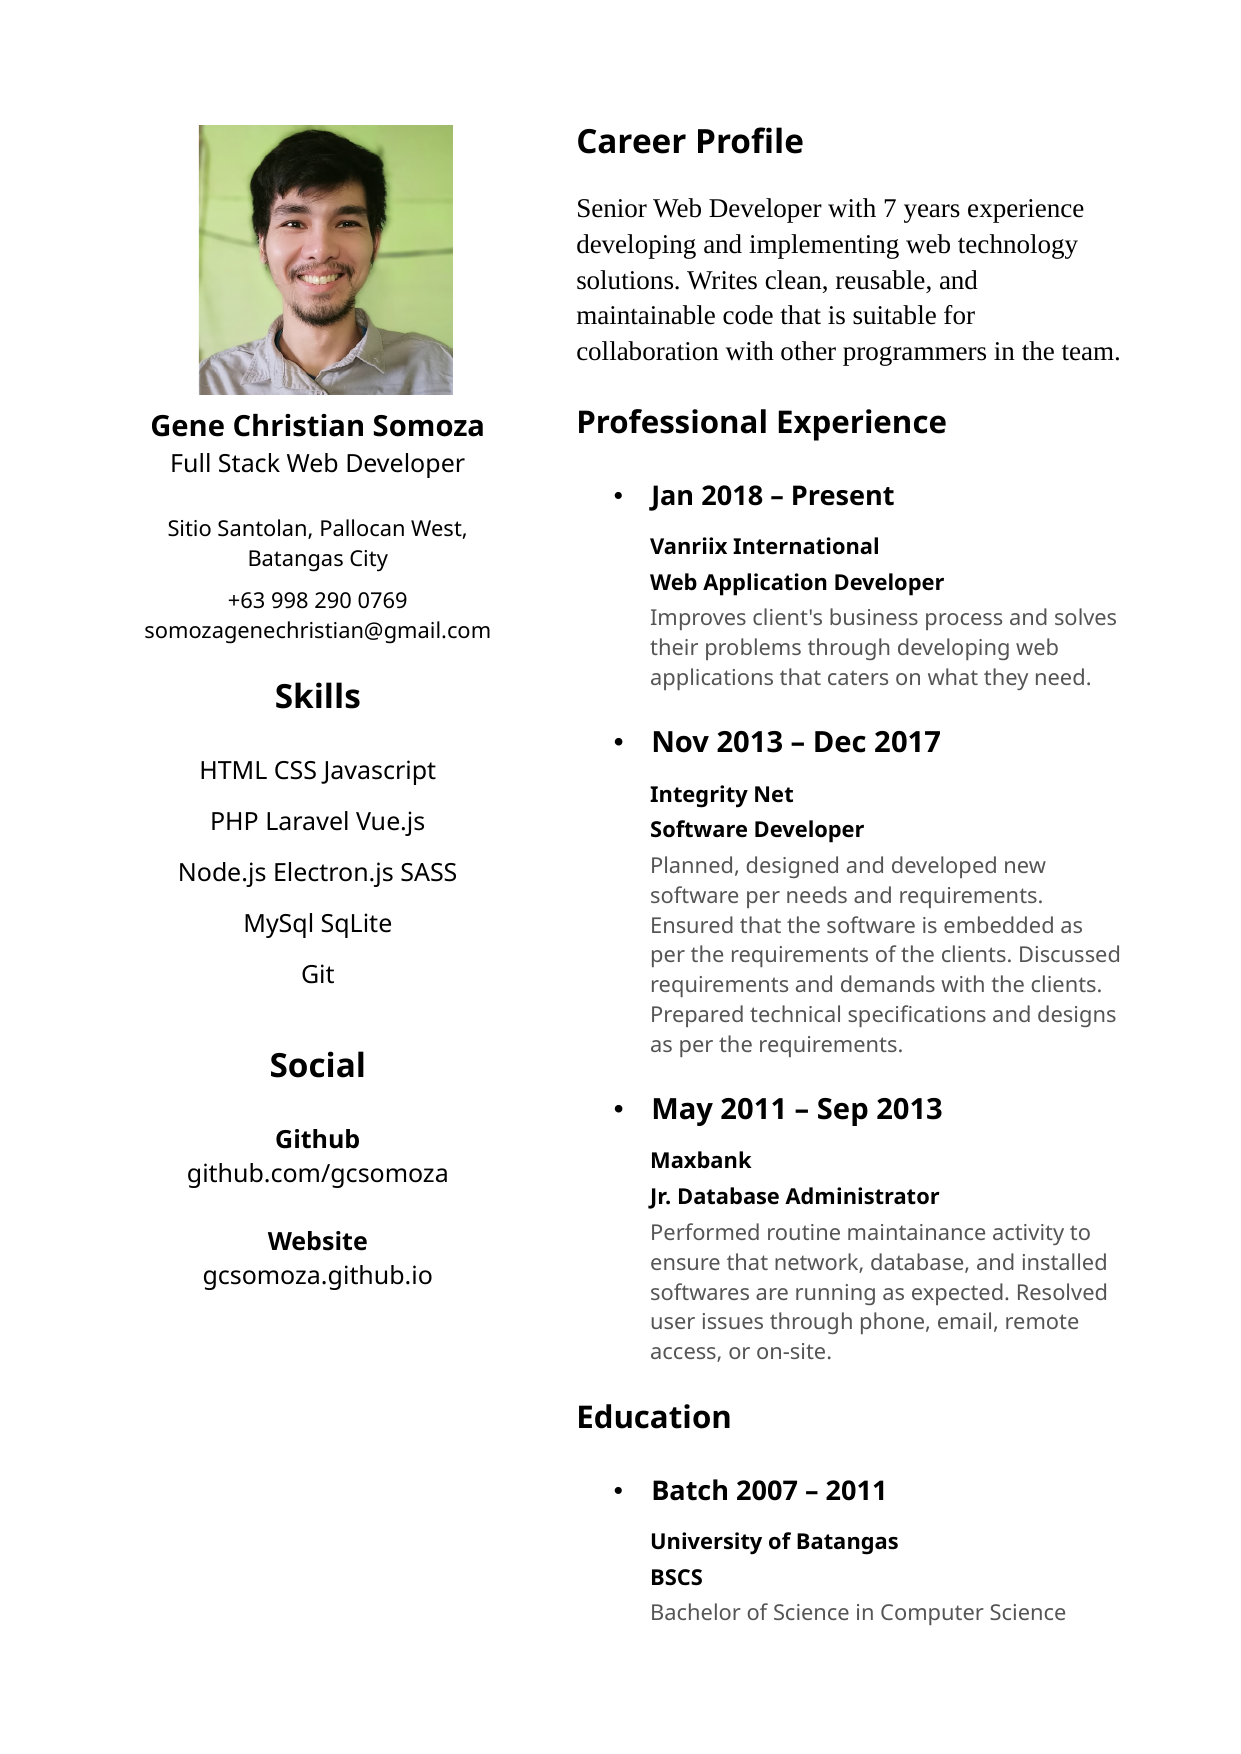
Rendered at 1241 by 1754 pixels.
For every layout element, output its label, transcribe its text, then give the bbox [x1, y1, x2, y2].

text somozagenechristian@gmail.com [118, 614, 517, 644]
text MySql SqLite [118, 906, 517, 940]
list Nov 2013 – Dec 2017 [613, 721, 1122, 761]
text gcsomoza.github.io [118, 1258, 517, 1292]
text Vanriix International [650, 531, 1122, 561]
text Github [118, 1121, 517, 1155]
list Jan 2018 – Present [613, 476, 1122, 513]
text Node.js Electron.js SASS [118, 855, 517, 889]
text Social [118, 1042, 517, 1087]
text Gene Christian Somoza [118, 406, 517, 445]
text Performed routine maintainance activity to ensure that network, database, and installed softwares are running as expected. Resolved user issues through phone, email, remote access, or on-site. [650, 1217, 1122, 1366]
text Integrity Net [650, 779, 1122, 808]
picture [198, 125, 453, 395]
text Maxbank [650, 1146, 1122, 1175]
text Bachelor of Science in Computer Science [650, 1597, 1122, 1627]
text PHP Laravel Vue.js [118, 804, 517, 838]
text University of Batangas [650, 1526, 1122, 1556]
text Education [576, 1395, 1122, 1437]
text Jr. Database Administrator [650, 1181, 1122, 1211]
text Senior Web Developer with 7 years experience developing and implementing web technology solutions. Writes clean, reusable, and maintainable code that is suitable for collaboration with other programmers in the team. [576, 192, 1122, 366]
text Git [118, 957, 517, 991]
text BSCS [650, 1562, 1122, 1591]
text github.com/gcsomoza [118, 1155, 517, 1189]
text Career Profile [576, 118, 1122, 163]
text Sitio Santolan, Pallocan West, Batangas City [118, 513, 517, 573]
text Software Developer [650, 814, 1122, 844]
text +63 998 290 0769 [118, 585, 517, 614]
list Batch 2007 – 2011 [613, 1471, 1122, 1508]
list May 2011 – Sep 2013 [613, 1088, 1122, 1128]
text Skills [118, 673, 517, 718]
text HTML CSS Javascript [118, 753, 517, 787]
text Improves client's business process and solves their problems through developing web applications that caters on what they need. [650, 602, 1122, 692]
text Web Application Developer [650, 567, 1122, 596]
text Professional Experience [576, 400, 1122, 442]
text Full Stack Web Developer [118, 445, 517, 479]
text Planned, designed and developed new software per needs and requirements. Ensured that the software is embedded as per the requirements of the clients. Discussed requirements and demands with the clients. Prepared technical specifications and designs as per the requirements. [650, 850, 1122, 1059]
text Website [118, 1223, 517, 1258]
